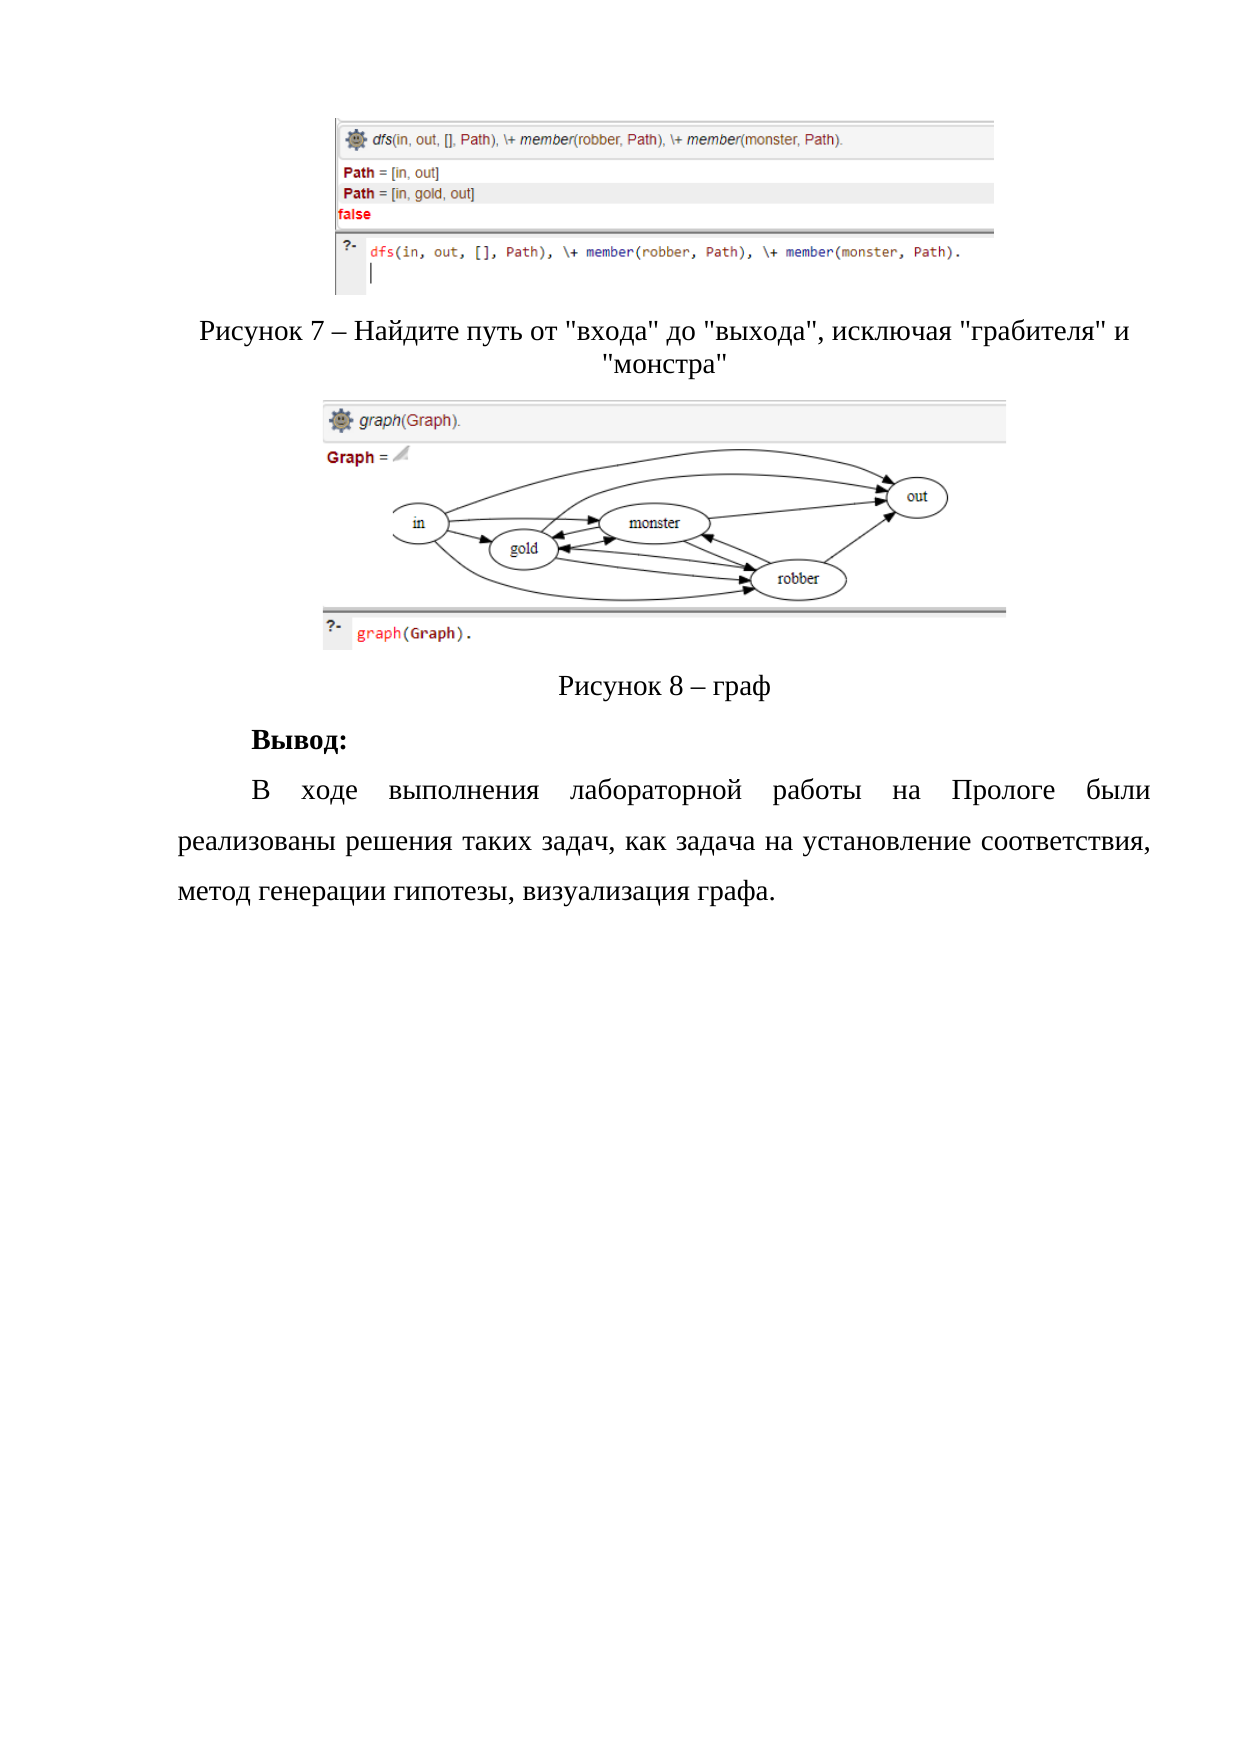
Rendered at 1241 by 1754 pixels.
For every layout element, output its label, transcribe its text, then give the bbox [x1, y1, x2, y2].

text Рисунок 8 – граф [177, 668, 1152, 701]
picture [719, 118, 994, 295]
text В ходе выполнения лабораторной работы на Прологе были реализованы решения таких задач, как задача на установление соответствия, метод генерации гипотезы, визуализация графа. [177, 772, 1152, 907]
text Вывод: [177, 722, 1152, 756]
text Рисунок 7 – Найдите путь от "входа" до "выхода", исключая "грабителя" и "монстра" [177, 313, 1152, 380]
picture [702, 400, 1007, 650]
